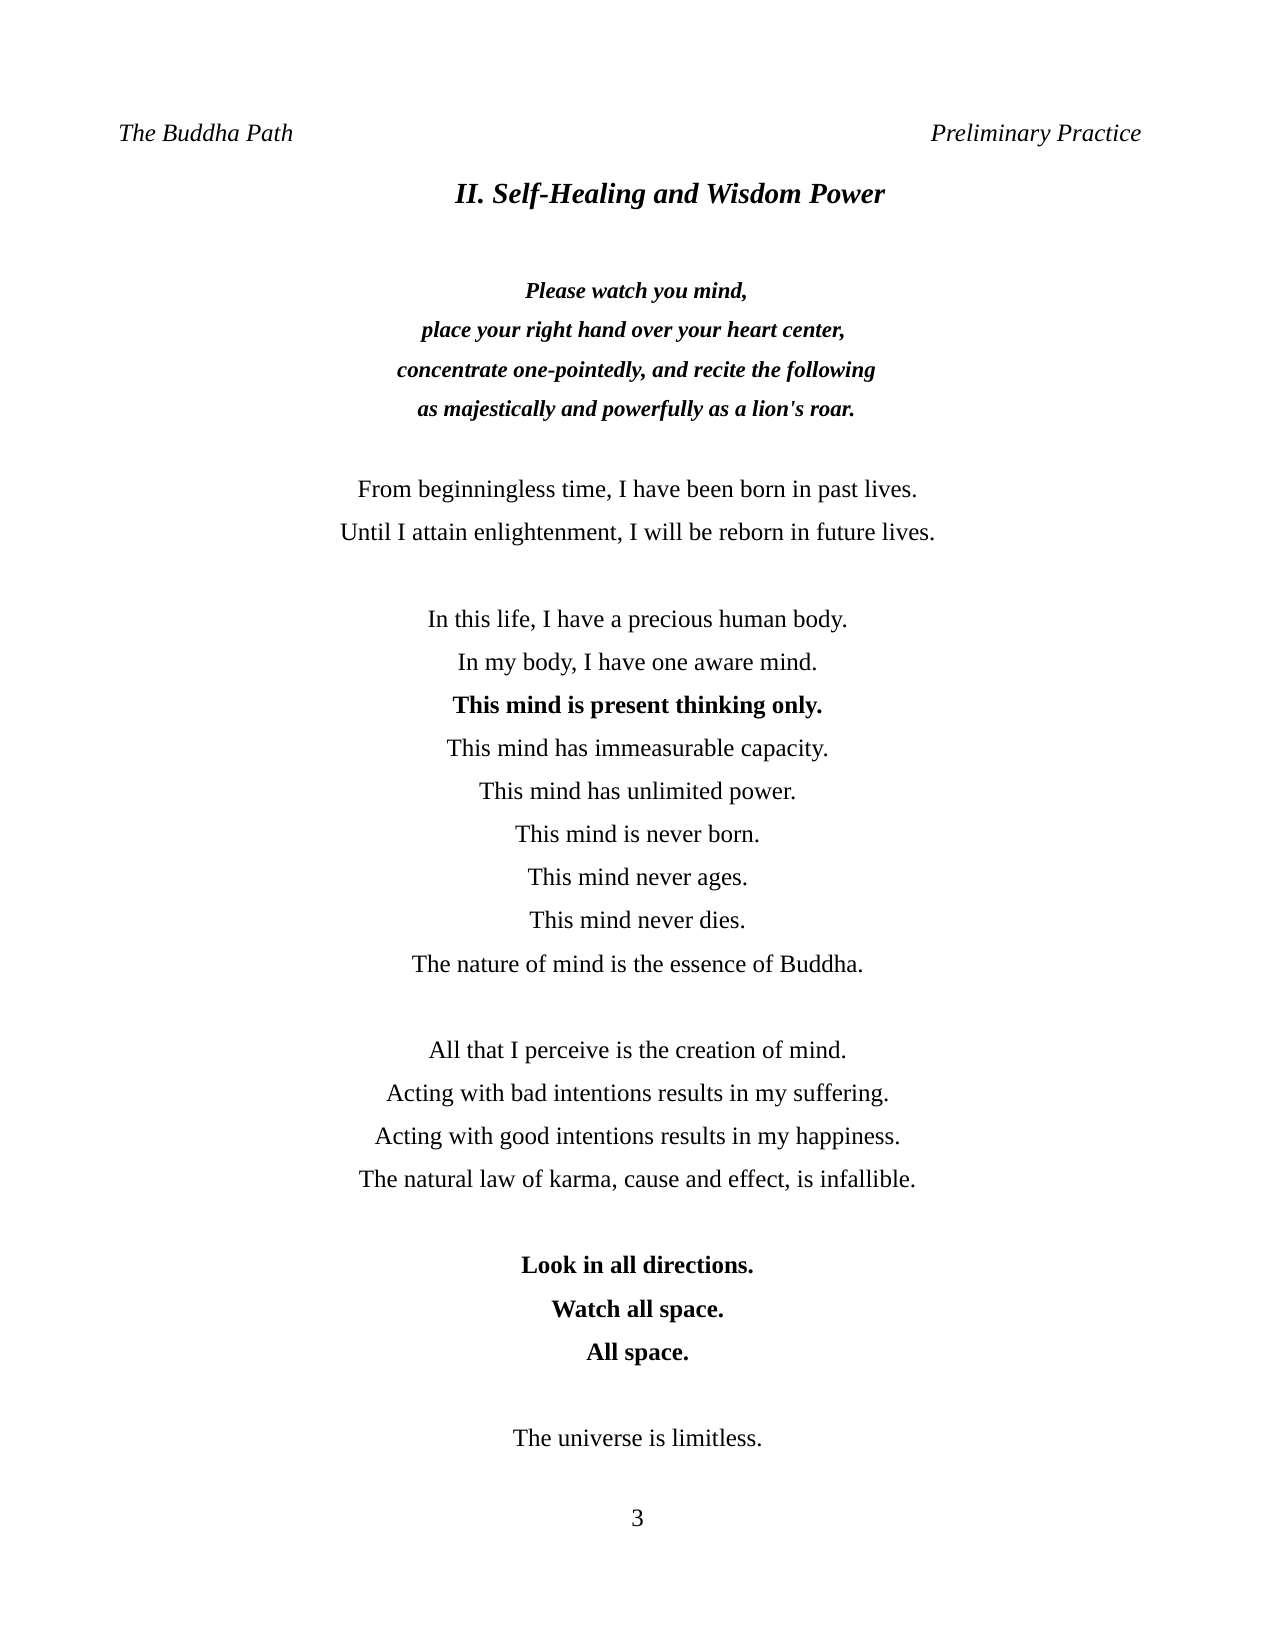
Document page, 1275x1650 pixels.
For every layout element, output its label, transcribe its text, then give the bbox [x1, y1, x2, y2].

text Until I attain enlightenment, I will be reborn in future lives. [118, 517, 1157, 546]
text place your right hand over your heart center, [118, 316, 1157, 343]
text The natural law of karma, cause and effect, is infallible. [118, 1164, 1157, 1193]
text Watch all space. [118, 1294, 1157, 1322]
text In this life, I have a precious human body. [118, 604, 1157, 632]
text This mind has immeasurable capacity. [118, 733, 1157, 762]
text All space. [118, 1337, 1157, 1366]
text Acting with good intentions results in my happiness. [118, 1121, 1157, 1150]
text This mind has unlimited power. [118, 776, 1157, 805]
text From beginningless time, I have been born in past lives. [118, 474, 1157, 503]
text concentrate one-pointedly, and recite the following [118, 356, 1157, 382]
text as majestically and powerfully as a lion's roar. [118, 395, 1157, 422]
text Please watch you mind, [118, 277, 1157, 303]
text The nature of mind is the essence of Buddha. [118, 949, 1157, 977]
text The universe is limitless. [118, 1423, 1157, 1452]
text This mind never ages. [118, 862, 1157, 891]
text Acting with bad intentions results in my suffering. [118, 1078, 1157, 1107]
text In my body, I have one aware mind. [118, 647, 1157, 676]
list II. Self-Healing and Wisdom Power [156, 176, 1157, 210]
text This mind is present thinking only. [118, 690, 1157, 719]
text This mind never dies. [118, 906, 1157, 934]
text All that I perceive is the creation of mind. [118, 1035, 1157, 1064]
text Look in all directions. [118, 1251, 1157, 1279]
text This mind is never born. [118, 819, 1157, 848]
